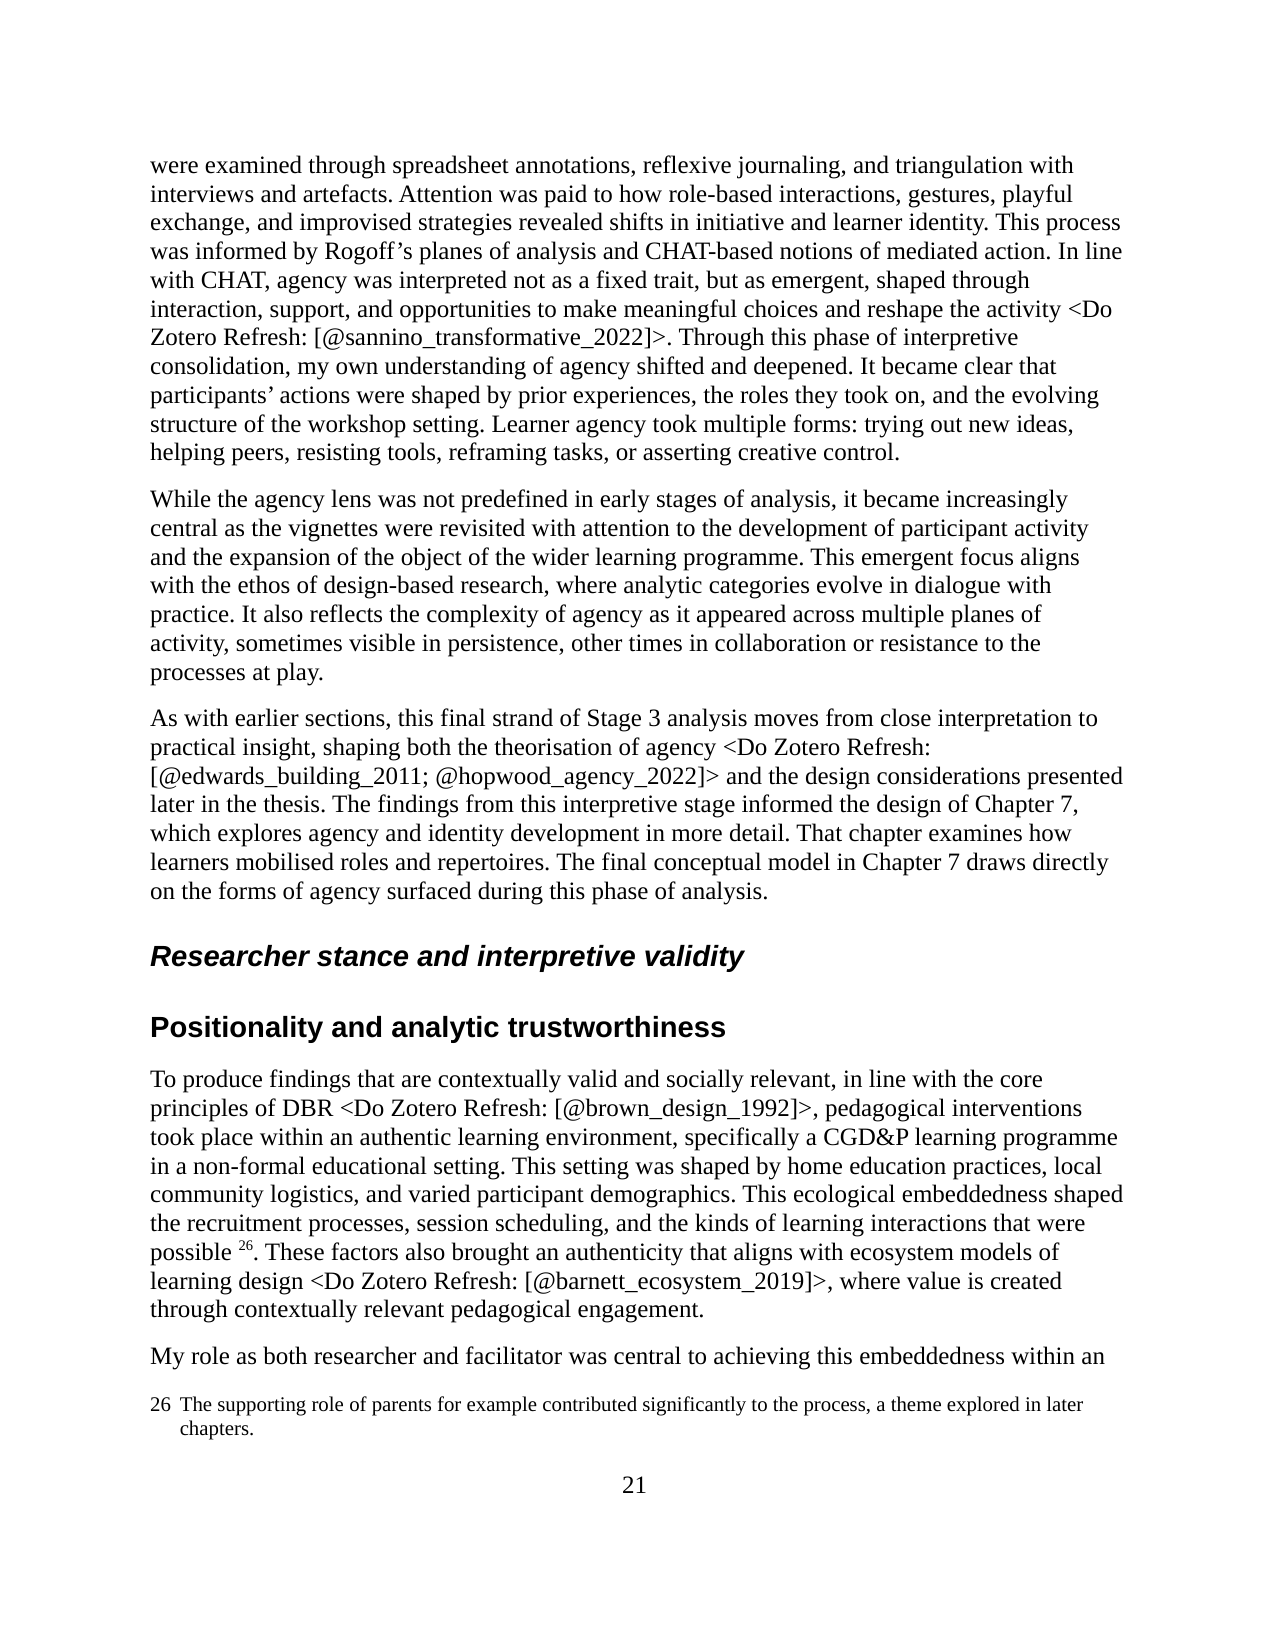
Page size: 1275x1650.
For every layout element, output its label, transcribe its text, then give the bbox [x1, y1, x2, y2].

text To produce findings that are contextually valid and socially relevant, in line with the core principles of DBR <Do Zotero Refresh: [@brown_design_1992]>, pedagogical interventions took place within an authentic learning environment, specifically a CGD&P learning programme in a non-formal educational setting. This setting was shaped by home education practices, local community logistics, and varied participant demographics. This ecological embeddedness shaped the recruitment processes, session scheduling, and the kinds of learning interactions that were possible . These factors also brought an authenticity that aligns with ecosystem models of learning design <Do Zotero Refresh: [@barnett_ecosystem_2019]>, where value is created through contextually relevant pedagogical engagement. [150, 1064, 1125, 1323]
subtitle Positionality and analytic trustworthiness [150, 1009, 1125, 1043]
text My role as both researcher and facilitator was central to achieving this embeddedness within an [150, 1341, 1125, 1370]
text were examined through spreadsheet annotations, reflexive journaling, and triangulation with interviews and artefacts. Attention was paid to how role-based interactions, gestures, playful exchange, and improvised strategies revealed shifts in initiative and learner identity. This process was informed by Rogoff’s planes of analysis and CHAT-based notions of mediated action. In line with CHAT, agency was interpreted not as a fixed trait, but as emergent, shaped through interaction, support, and opportunities to make meaningful choices and reshape the activity <Do Zotero Refresh: [@sannino_transformative_2022]>. Through this phase of interpretive consolidation, my own understanding of agency shifted and deepened. It became clear that participants’ actions were shaped by prior experiences, the roles they took on, and the evolving structure of the workshop setting. Learner agency took multiple forms: trying out new ideas, helping peers, resisting tools, reframing tasks, or asserting creative control. [150, 150, 1125, 466]
subtitle Researcher stance and interpretive validity [150, 938, 1125, 972]
text While the agency lens was not predefined in early stages of analysis, it became increasingly central as the vignettes were revisited with attention to the development of participant activity and the expansion of the object of the wider learning programme. This emergent focus aligns with the ethos of design-based research, where analytic categories evolve in dialogue with practice. It also reflects the complexity of agency as it appeared across multiple planes of activity, sometimes visible in persistence, other times in collaboration or resistance to the processes at play. [150, 484, 1125, 685]
text As with earlier sections, this final strand of Stage 3 analysis moves from close interpretation to practical insight, shaping both the theorisation of agency <Do Zotero Refresh: [@edwards_building_2011; @hopwood_agency_2022]> and the design considerations presented later in the thesis. The findings from this interpretive stage informed the design of Chapter 7, which explores agency and identity development in more detail. That chapter examines how learners mobilised roles and repertoires. The final conceptual model in Chapter 7 draws directly on the forms of agency surfaced during this phase of analysis. [150, 703, 1125, 904]
text The supporting role of parents for example contributed significantly to the process, a theme explored in later chapters. [150, 1392, 1125, 1440]
